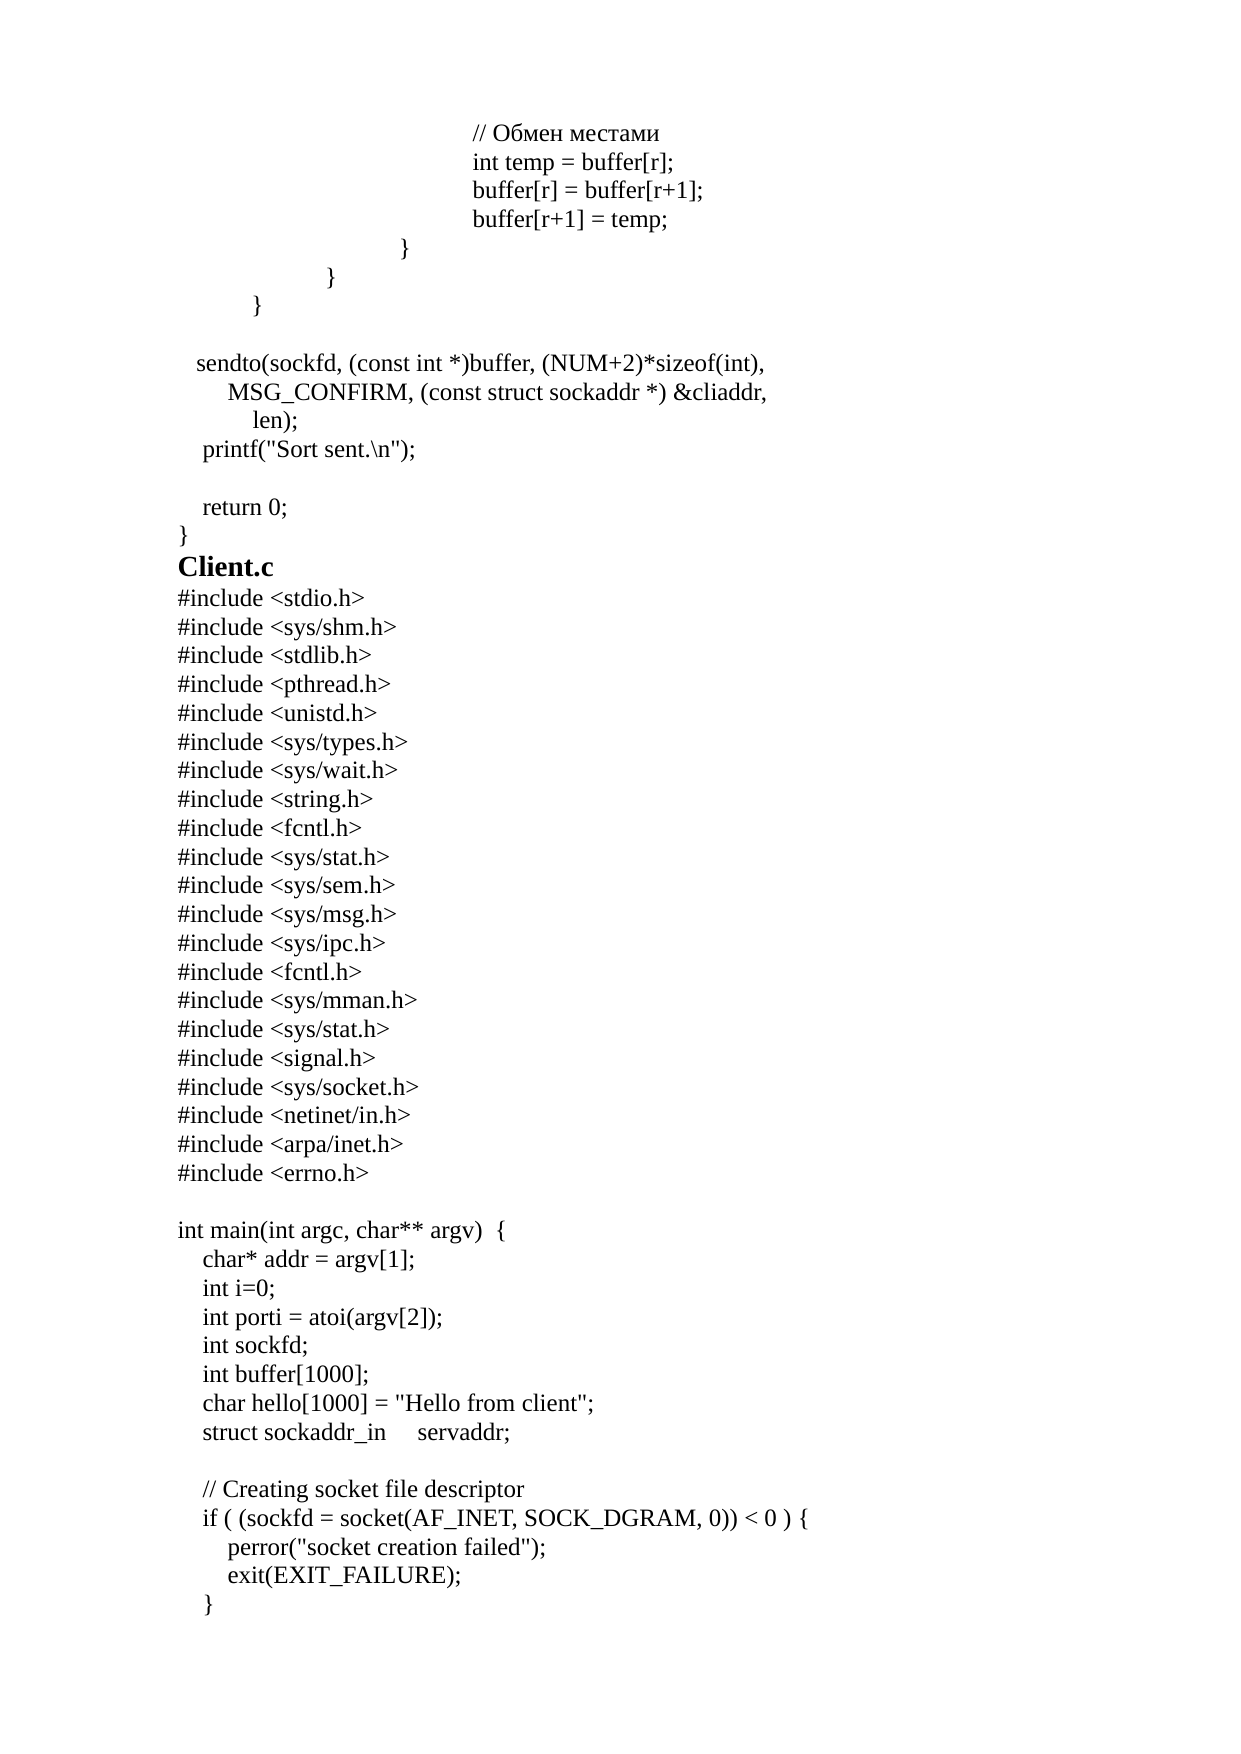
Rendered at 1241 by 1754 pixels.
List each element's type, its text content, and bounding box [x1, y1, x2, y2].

text // Обмен местами int temp = buffer[r]; buffer[r] = buffer[r+1]; buffer[r+1] = temp; } } } sendto(sockfd, (const int *)buffer, (NUM+2)*sizeof(int), MSG_CONFIRM, (const struct sockaddr *) &cliaddr, len); printf("Sort sent.\n"); return 0; } Client.c #include <stdio.h> #include <sys/shm.h> #include <stdlib.h> #include <pthread.h> #include <unistd.h> #include <sys/types.h> #include <sys/wait.h> #include <string.h> #include <fcntl.h> #include <sys/stat.h> #include <sys/sem.h> #include <sys/msg.h> #include <sys/ipc.h> #include <fcntl.h> #include <sys/mman.h> #include <sys/stat.h> #include <signal.h> #include <sys/socket.h> #include <netinet/in.h> #include <arpa/inet.h> #include <errno.h> int main(int argc, char** argv) { char* addr = argv[1]; int i=0; int porti = atoi(argv[2]); int sockfd; int buffer[1000]; char hello[1000] = "Hello from client"; struct sockaddr_in servaddr; // Creating socket file descriptor if ( (sockfd = socket(AF_INET, SOCK_DGRAM, 0)) < 0 ) { perror("socket creation failed"); exit(EXIT_FAILURE); } [177, 118, 1152, 1618]
